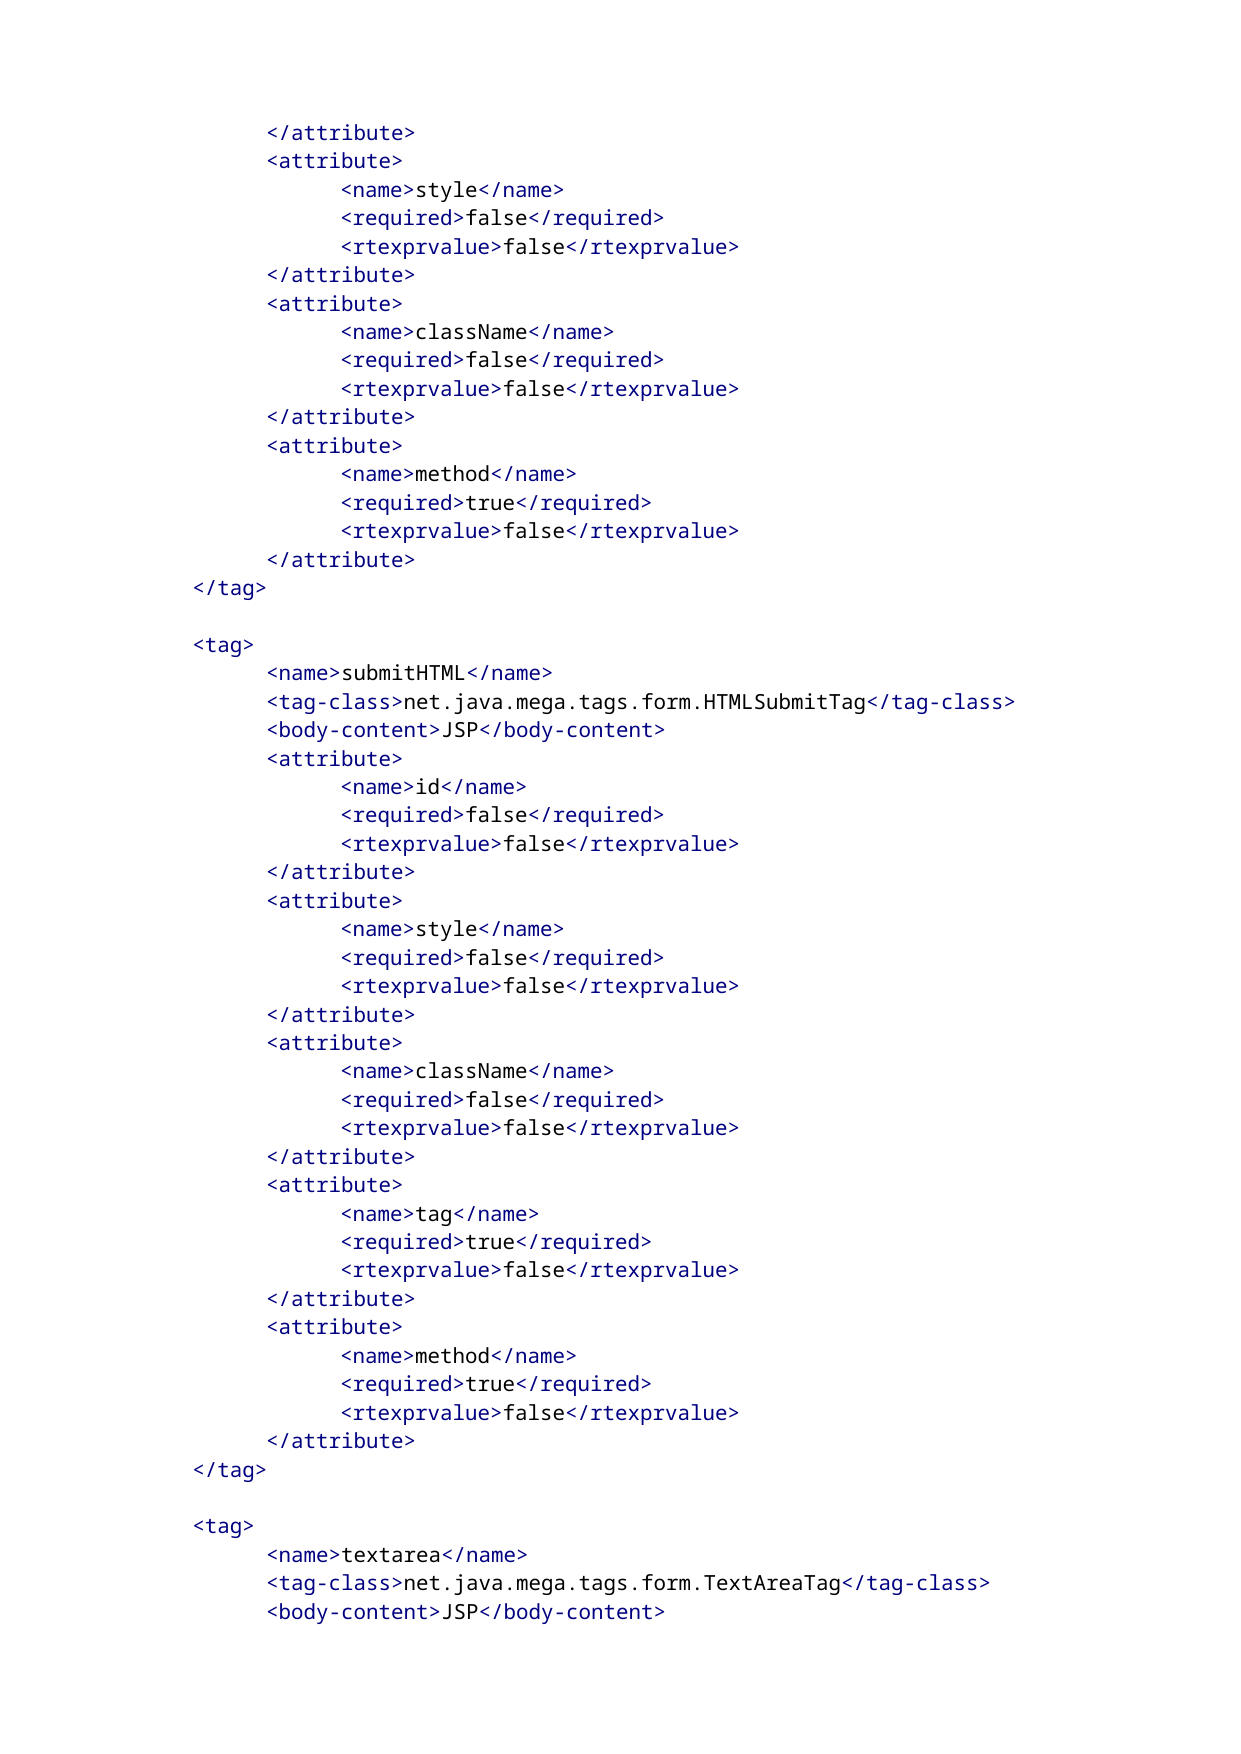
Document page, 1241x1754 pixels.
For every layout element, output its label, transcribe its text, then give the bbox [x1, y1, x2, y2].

text </attribute> [118, 857, 1122, 886]
text <tag-class>net.java.mega.tags.form.TextAreaTag</tag-class> [118, 1568, 1122, 1597]
text <rtexprvalue>false</rtexprvalue> [118, 971, 1122, 1000]
text </attribute> [118, 118, 1122, 147]
text <required>false</required> [118, 943, 1122, 971]
text <tag-class>net.java.mega.tags.form.HTMLSubmitTag</tag-class> [118, 687, 1122, 715]
text <attribute> [118, 1028, 1122, 1057]
text </attribute> [118, 1284, 1122, 1312]
text <tag> [118, 1512, 1122, 1540]
text <attribute> [118, 1170, 1122, 1199]
text <name>tag</name> [118, 1199, 1122, 1227]
text <required>true</required> [118, 1369, 1122, 1398]
text <body-content>JSP</body-content> [118, 1597, 1122, 1625]
text </attribute> [118, 1142, 1122, 1170]
text <rtexprvalue>false</rtexprvalue> [118, 1256, 1122, 1284]
text <name>textarea</name> [118, 1540, 1122, 1568]
text <name>className</name> [118, 317, 1122, 346]
text <rtexprvalue>false</rtexprvalue> [118, 1398, 1122, 1426]
text <attribute> [118, 147, 1122, 175]
text <required>true</required> [118, 488, 1122, 516]
text <rtexprvalue>false</rtexprvalue> [118, 829, 1122, 857]
text <name>method</name> [118, 1341, 1122, 1369]
text <required>false</required> [118, 1085, 1122, 1113]
text <attribute> [118, 886, 1122, 914]
text <body-content>JSP</body-content> [118, 715, 1122, 744]
text <attribute> [118, 431, 1122, 459]
text <required>false</required> [118, 203, 1122, 232]
text </attribute> [118, 545, 1122, 573]
text </tag> [118, 573, 1122, 602]
text <rtexprvalue>false</rtexprvalue> [118, 374, 1122, 402]
text </attribute> [118, 1426, 1122, 1455]
text <rtexprvalue>false</rtexprvalue> [118, 516, 1122, 545]
text <required>false</required> [118, 346, 1122, 374]
text <name>submitHTML</name> [118, 658, 1122, 687]
text </tag> [118, 1455, 1122, 1483]
text </attribute> [118, 402, 1122, 431]
text <attribute> [118, 744, 1122, 772]
text <name>id</name> [118, 772, 1122, 801]
text <rtexprvalue>false</rtexprvalue> [118, 1113, 1122, 1142]
text </attribute> [118, 1000, 1122, 1028]
text <attribute> [118, 1312, 1122, 1341]
text <name>className</name> [118, 1057, 1122, 1085]
text <name>method</name> [118, 459, 1122, 488]
text <attribute> [118, 289, 1122, 317]
text <name>style</name> [118, 175, 1122, 203]
text <required>true</required> [118, 1227, 1122, 1256]
text <name>style</name> [118, 914, 1122, 943]
text </attribute> [118, 260, 1122, 289]
text <tag> [118, 630, 1122, 658]
text <required>false</required> [118, 801, 1122, 829]
text <rtexprvalue>false</rtexprvalue> [118, 232, 1122, 260]
